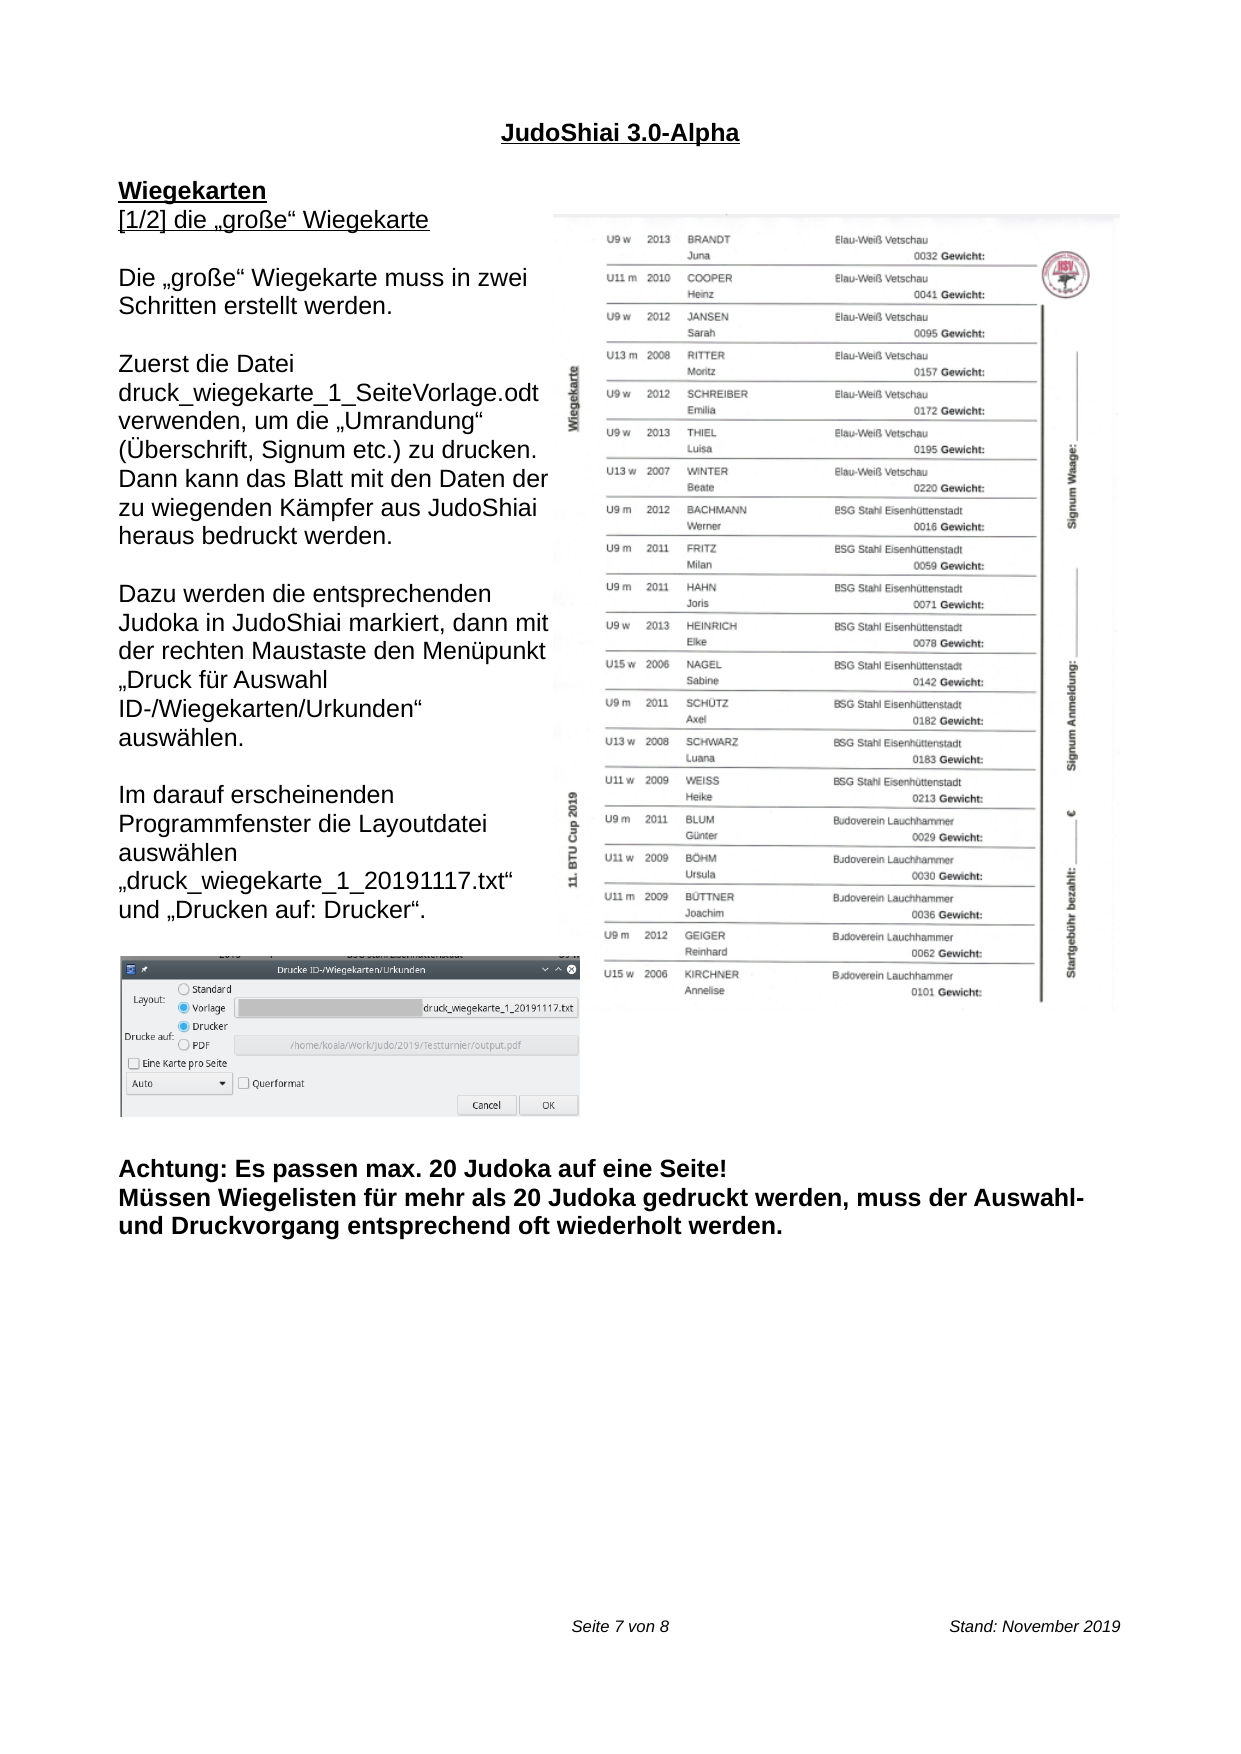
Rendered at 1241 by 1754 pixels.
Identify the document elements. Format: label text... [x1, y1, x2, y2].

text [1/2] die „große“ Wiegekarte [118, 205, 1122, 234]
text Dazu werden die entsprechenden Judoka in JudoShiai markiert, dann mit der rechten Maustaste den Menüpunkt „Druck für Auswahl ID-/Wiegekarten/Urkunden“ auswählen. [118, 579, 553, 751]
text Im darauf erscheinenden Programmfenster die Layoutdatei auswählen „druck_wiegekarte_1_20191117.txt“ und „Drucken auf: Drucker“. [118, 780, 553, 924]
text Müssen Wiegelisten für mehr als 20 Judoka gedruckt werden, muss der Auswahl- und Druckvorgang entsprechend oft wiederholt werden. [118, 1183, 1122, 1240]
text Dann kann das Blatt mit den Daten der zu wiegenden Kämpfer aus JudoShiai heraus bedruckt werden. [118, 464, 553, 550]
text Wiegekarten [118, 176, 1122, 205]
text Achtung: Es passen max. 20 Judoka auf eine Seite! [118, 1154, 1122, 1183]
text Die „große“ Wiegekarte muss in zwei Schritten erstellt werden. [118, 263, 553, 320]
text Zuerst die Datei druck_wiegekarte_1_SeiteVorlage.odt verwenden, um die „Umrandung“ (Überschrift, Signum etc.) zu drucken. [118, 349, 553, 464]
picture [120, 214, 1120, 1117]
